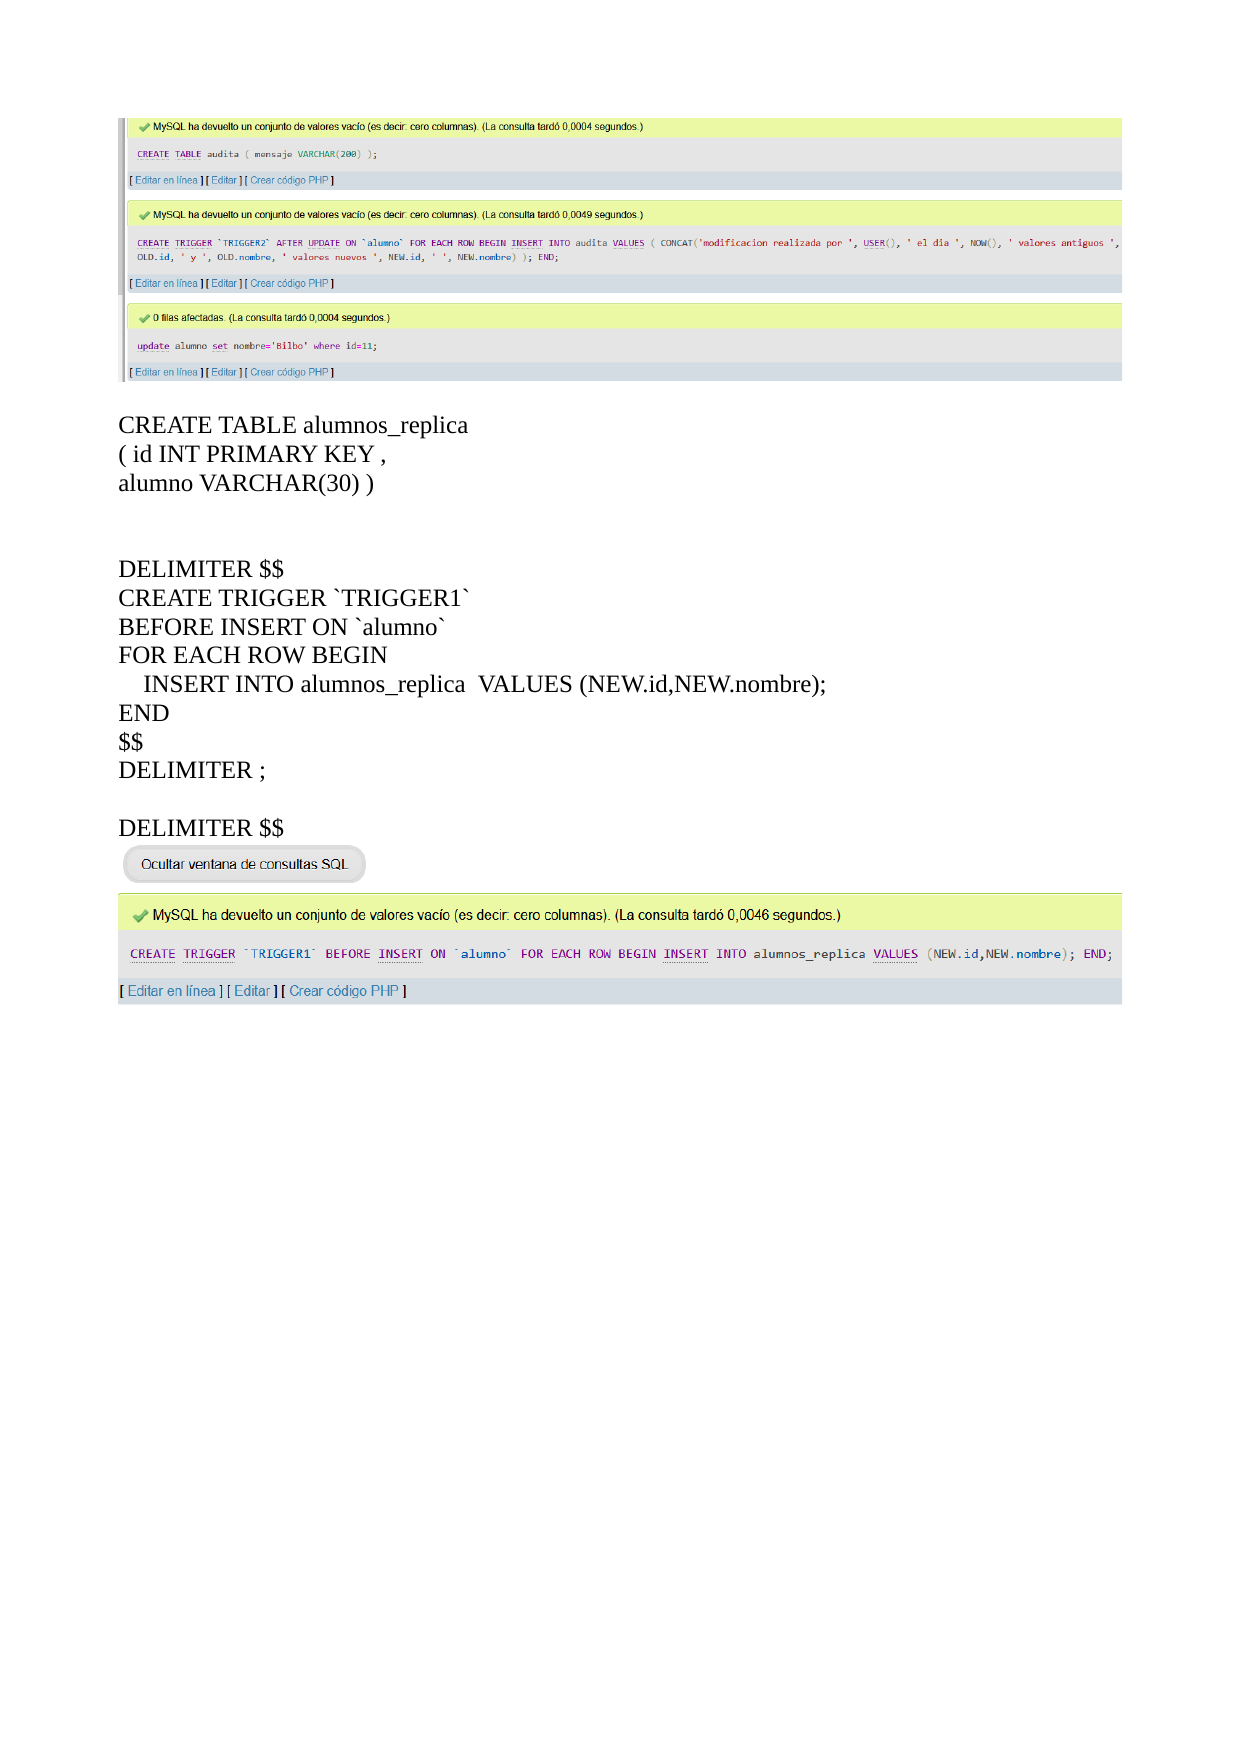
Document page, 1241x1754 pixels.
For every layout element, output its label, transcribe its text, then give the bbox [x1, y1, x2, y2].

text CREATE TRIGGER `TRIGGER1` [118, 583, 1122, 612]
picture [118, 118, 1123, 382]
text DELIMITER $$ [118, 813, 1122, 841]
text BEFORE INSERT ON `alumno` [118, 612, 1122, 640]
text $$ [118, 727, 1122, 755]
text alumno VARCHAR(30) ) [118, 468, 1122, 497]
text END [118, 698, 1122, 727]
text FOR EACH ROW BEGIN [118, 640, 1122, 669]
text ( id INT PRIMARY KEY , [118, 439, 1122, 468]
text DELIMITER ; [118, 755, 1122, 784]
text DELIMITER $$ [118, 554, 1122, 583]
text CREATE TABLE alumnos_replica [118, 410, 1122, 439]
text INSERT INTO alumnos_replica VALUES (NEW.id,NEW.nombre); [118, 669, 1122, 698]
picture [118, 841, 1123, 1011]
